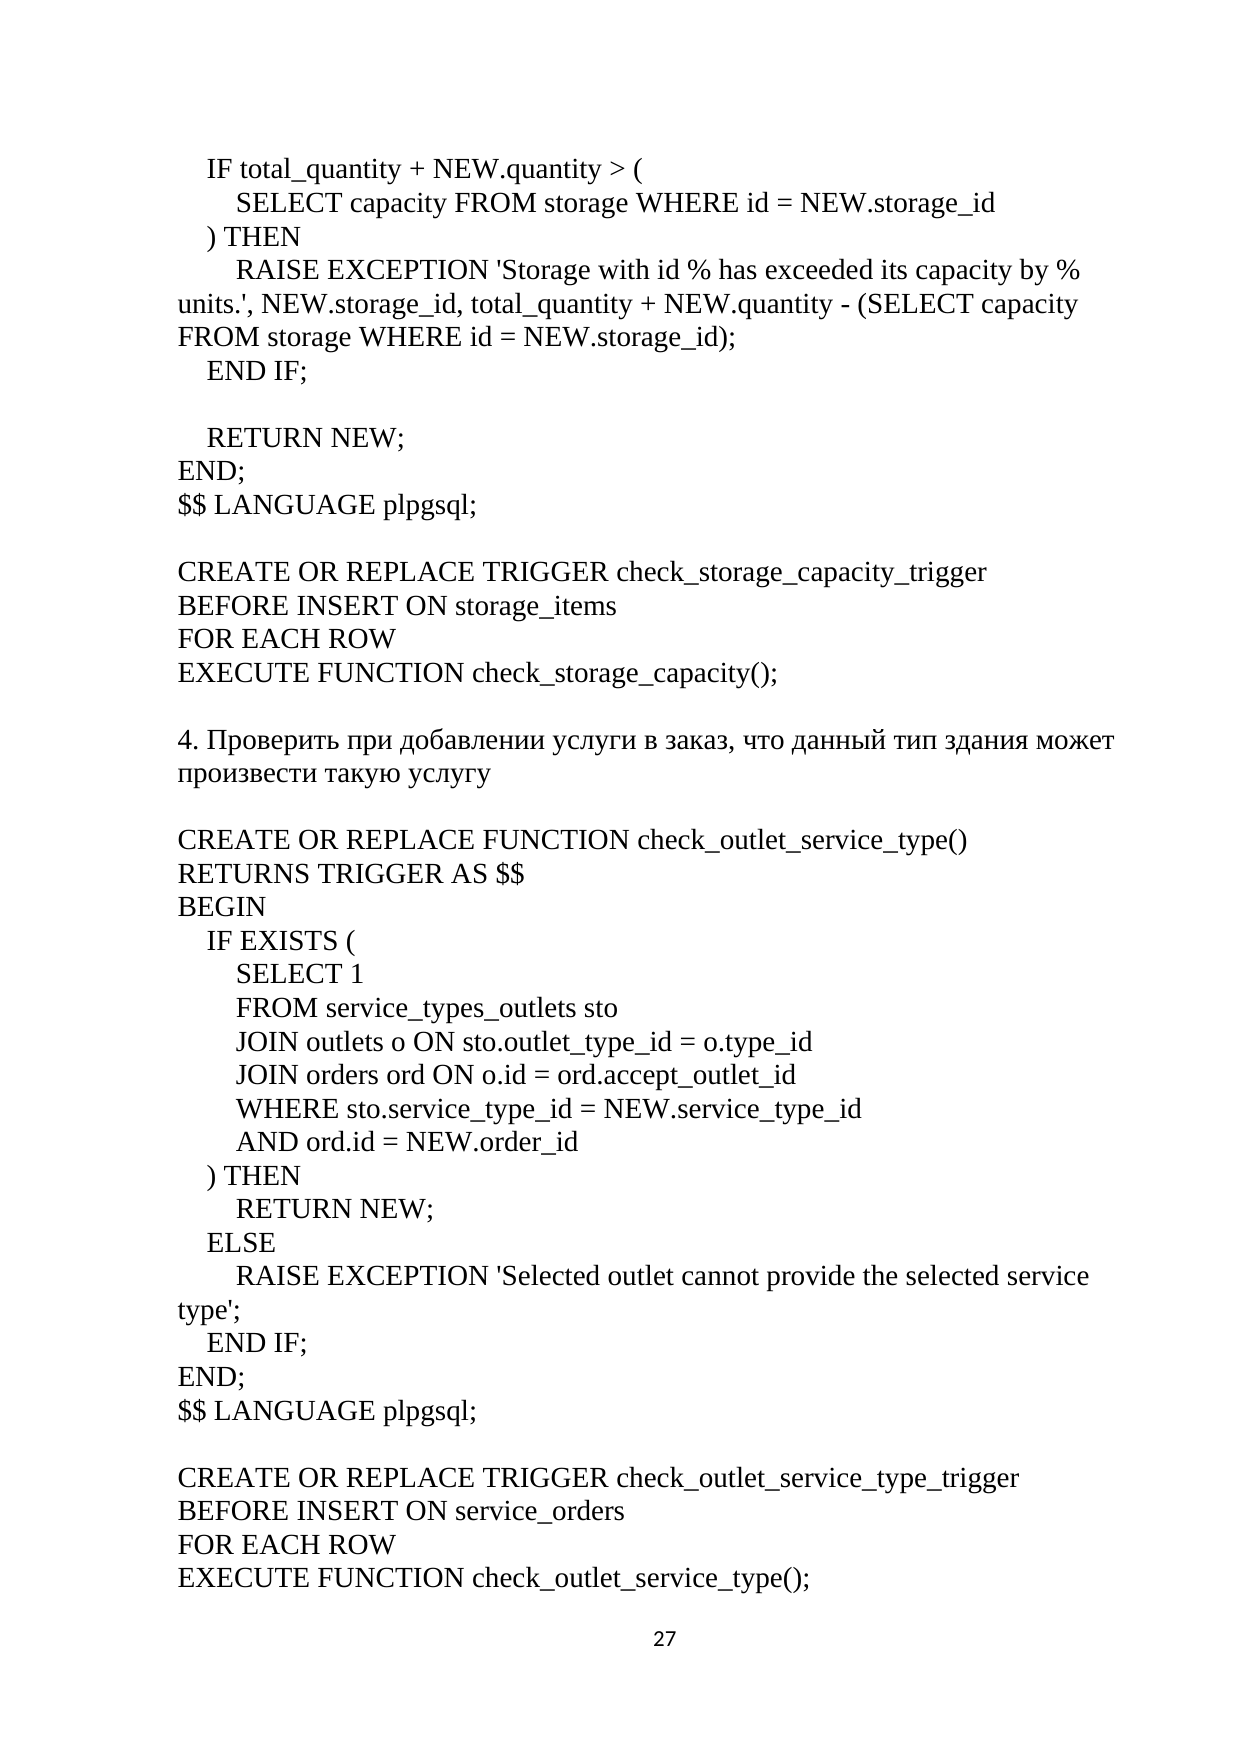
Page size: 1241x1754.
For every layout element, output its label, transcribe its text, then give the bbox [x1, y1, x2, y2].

text JOIN outlets o ON sto.outlet_type_id = o.type_id [177, 1024, 1152, 1057]
text 4. Проверить при добавлении услуги в заказ, что данный тип здания может произвести такую услугу [177, 722, 1152, 789]
text IF total_quantity + NEW.quantity > ( [177, 152, 1152, 185]
text RAISE EXCEPTION 'Storage with id % has exceeded its capacity by % units.', NEW.storage_id, total_quantity + NEW.quantity - (SELECT capacity FROM storage WHERE id = NEW.storage_id); [177, 252, 1152, 353]
text $$ LANGUAGE plpgsql; [177, 487, 1152, 521]
text EXECUTE FUNCTION check_storage_capacity(); [177, 655, 1152, 688]
text ) THEN [177, 1158, 1152, 1191]
text CREATE OR REPLACE TRIGGER check_storage_capacity_trigger [177, 554, 1152, 588]
text SELECT capacity FROM storage WHERE id = NEW.storage_id [177, 185, 1152, 219]
text END IF; [177, 353, 1152, 386]
text EXECUTE FUNCTION check_outlet_service_type(); [177, 1560, 1152, 1594]
text IF EXISTS ( [177, 923, 1152, 957]
text CREATE OR REPLACE FUNCTION check_outlet_service_type() [177, 822, 1152, 856]
text FOR EACH ROW [177, 1527, 1152, 1560]
text END; [177, 453, 1152, 487]
text RETURN NEW; [177, 420, 1152, 453]
text ELSE [177, 1225, 1152, 1258]
text WHERE sto.service_type_id = NEW.service_type_id [177, 1091, 1152, 1124]
text BEFORE INSERT ON storage_items [177, 588, 1152, 621]
text END; [177, 1359, 1152, 1393]
text $$ LANGUAGE plpgsql; [177, 1393, 1152, 1426]
text FROM service_types_outlets sto [177, 990, 1152, 1024]
text END IF; [177, 1326, 1152, 1359]
text RETURN NEW; [177, 1191, 1152, 1225]
text BEFORE INSERT ON service_orders [177, 1493, 1152, 1527]
text JOIN orders ord ON o.id = ord.accept_outlet_id [177, 1057, 1152, 1091]
text AND ord.id = NEW.order_id [177, 1124, 1152, 1158]
text ) THEN [177, 219, 1152, 252]
text RETURNS TRIGGER AS $$ [177, 856, 1152, 889]
text BEGIN [177, 889, 1152, 923]
text FOR EACH ROW [177, 621, 1152, 655]
text RAISE EXCEPTION 'Selected outlet cannot provide the selected service type'; [177, 1258, 1152, 1326]
text SELECT 1 [177, 957, 1152, 990]
text CREATE OR REPLACE TRIGGER check_outlet_service_type_trigger [177, 1460, 1152, 1493]
